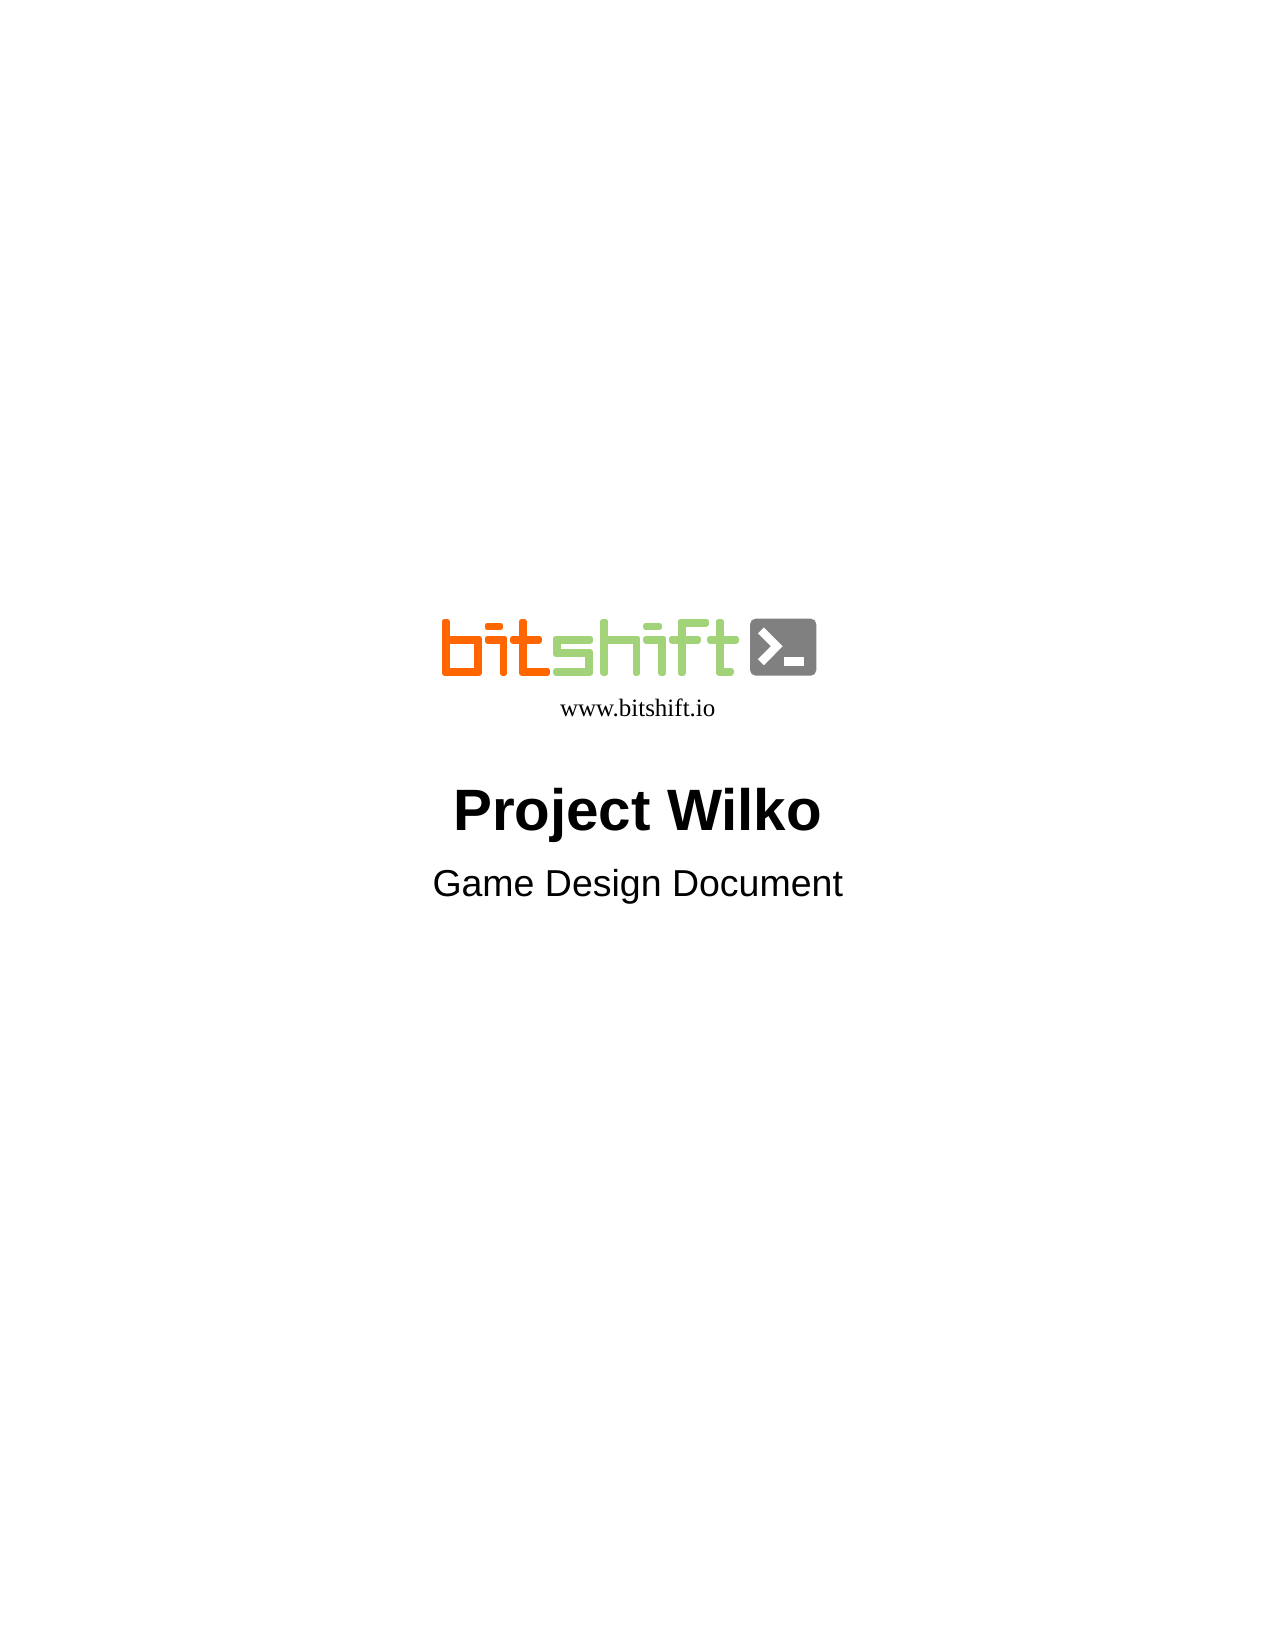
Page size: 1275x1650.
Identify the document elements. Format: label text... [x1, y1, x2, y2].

title Project Wilko [118, 776, 1157, 843]
subtitle Game Design Document [118, 861, 1157, 904]
text www.bitshift.io [118, 693, 1157, 722]
